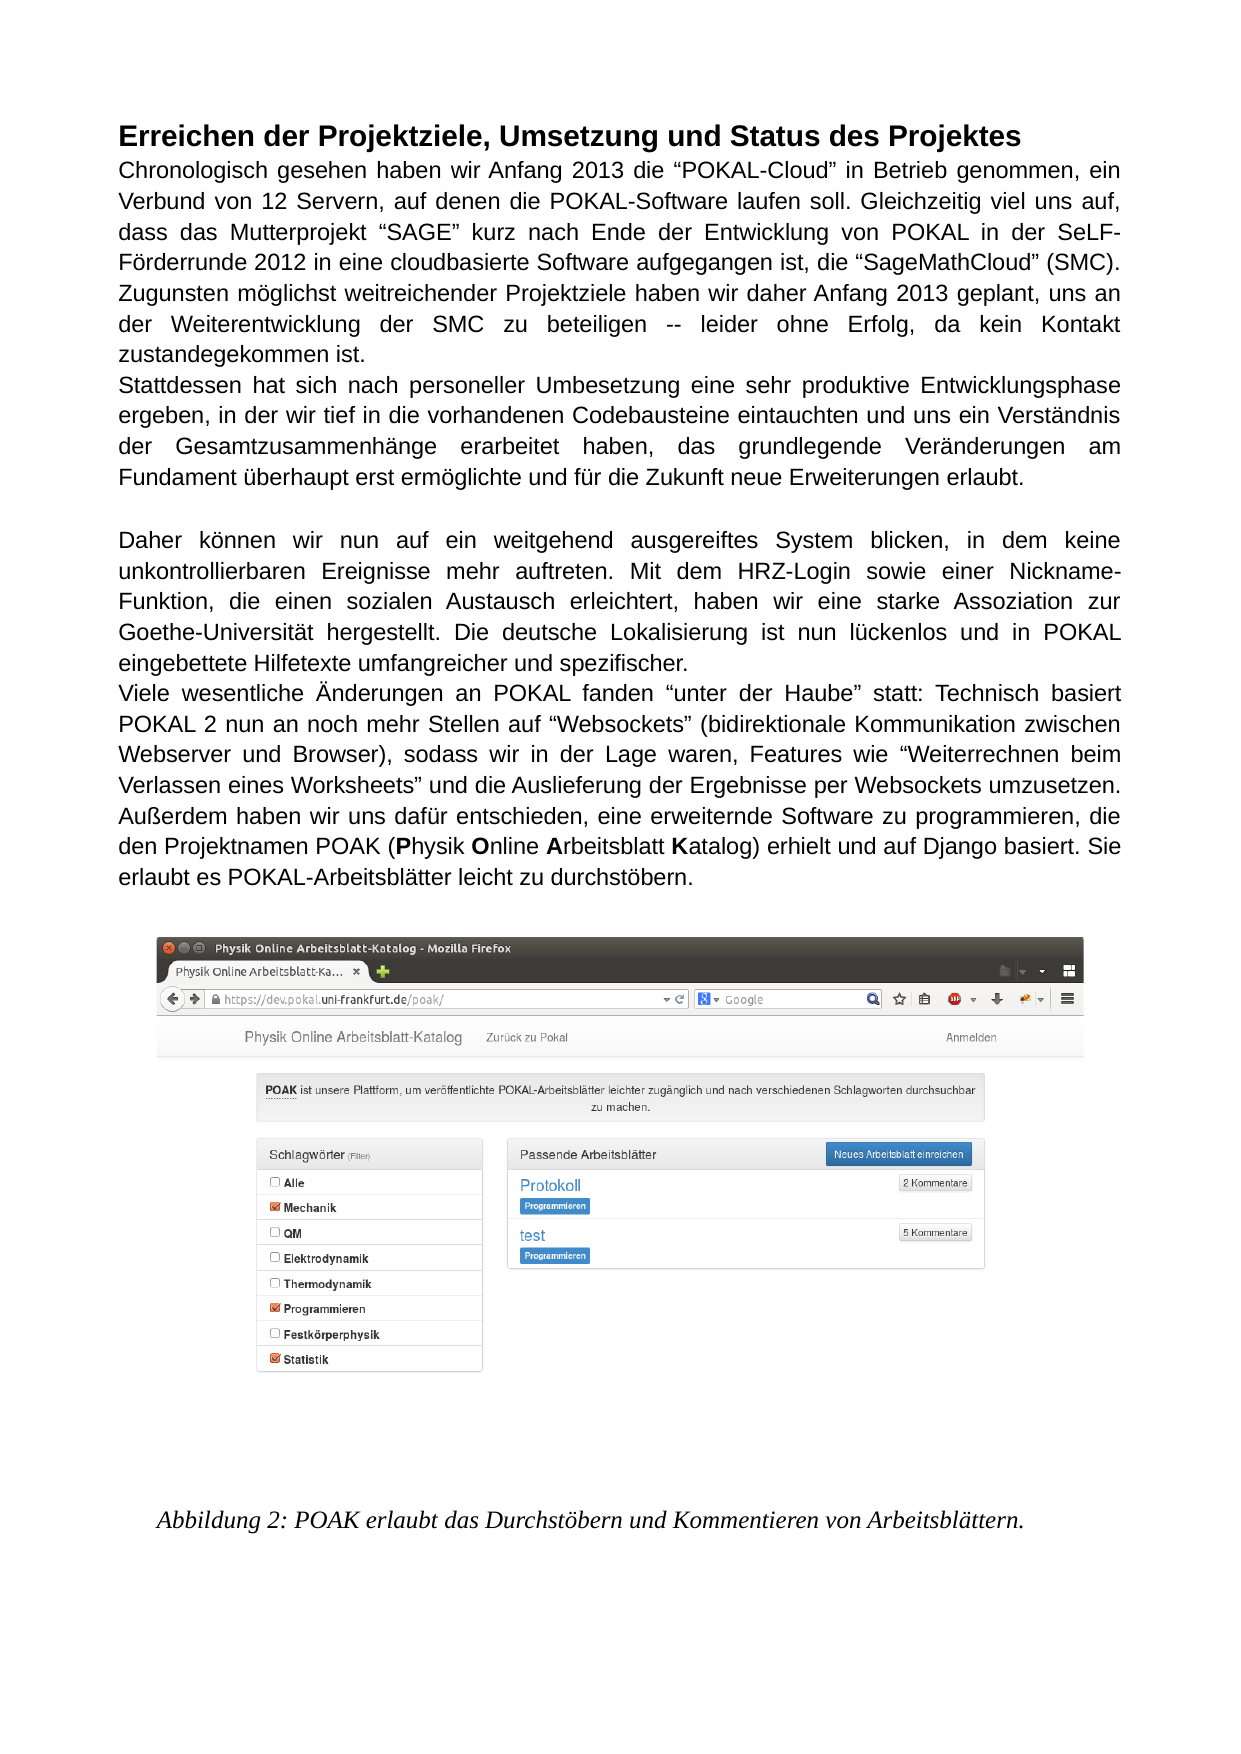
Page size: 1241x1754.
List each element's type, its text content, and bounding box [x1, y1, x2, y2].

text Daher können wir nun auf ein weitgehend ausgereiftes System blicken, in dem keine unkontrollierbaren Ereignisse mehr auftreten. Mit dem HRZ-Login sowie einer Nickname-Funktion, die einen sozialen Austausch erleichtert, haben wir eine starke Assoziation zur Goethe-Universität hergestellt. Die deutsche Lokalisierung ist nun lückenlos und in POKAL eingebettete Hilfetexte umfangreicher und spezifischer. [118, 526, 1122, 676]
text Viele wesentliche Änderungen an POKAL fanden “unter der Haube” statt: Technisch basiert POKAL 2 nun an noch mehr Stellen auf “Websockets” (bidirektionale Kommunikation zwischen Webserver und Browser), sodass wir in der Lage waren, Features wie “Weiterrechnen beim Verlassen eines Worksheets” und die Auslieferung der Ergebnisse per Websockets umzusetzen. Außerdem haben wir uns dafür entschieden, eine erweiternde Software zu programmieren, die den Projektnamen POAK (Physik Online Arbeitsblatt Katalog) erhielt und auf Django basiert. Sie erlaubt es POKAL-Arbeitsblätter leicht zu durchstöbern. [118, 679, 1122, 890]
picture [156, 937, 1084, 1506]
text Stattdessen hat sich nach personeller Umbesetzung eine sehr produktive Entwicklungsphase ergeben, in der wir tief in die vorhandenen Codebausteine eintauchten und uns ein Verständnis der Gesamtzusammenhänge erarbeitet haben, das grundlegende Veränderungen am Fundament überhaupt erst ermöglichte und für die Zukunft neue Erweiterungen erlaubt. [118, 371, 1122, 490]
text Abbildung 2: POAK erlaubt das Durchstöbern und Kommentieren von Arbeitsblättern. [157, 1506, 1083, 1534]
subtitle Erreichen der Projektziele, Umsetzung und Status des Projektes [118, 118, 1122, 152]
text Chronologisch gesehen haben wir Anfang 2013 die “POKAL-Cloud” in Betrieb genommen, ein Verbund von 12 Servern, auf denen die POKAL-Software laufen soll. Gleichzeitig viel uns auf, dass das Mutterprojekt “SAGE” kurz nach Ende der Entwicklung von POKAL in der SeLF-Förderrunde 2012 in eine cloudbasierte Software aufgegangen ist, die “SageMathCloud” (SMC). Zugunsten möglichst weitreichender Projektziele haben wir daher Anfang 2013 geplant, uns an der Weiterentwicklung der SMC zu beteiligen -- leider ohne Erfolg, da kein Kontakt zustandegekommen ist. [118, 157, 1122, 367]
